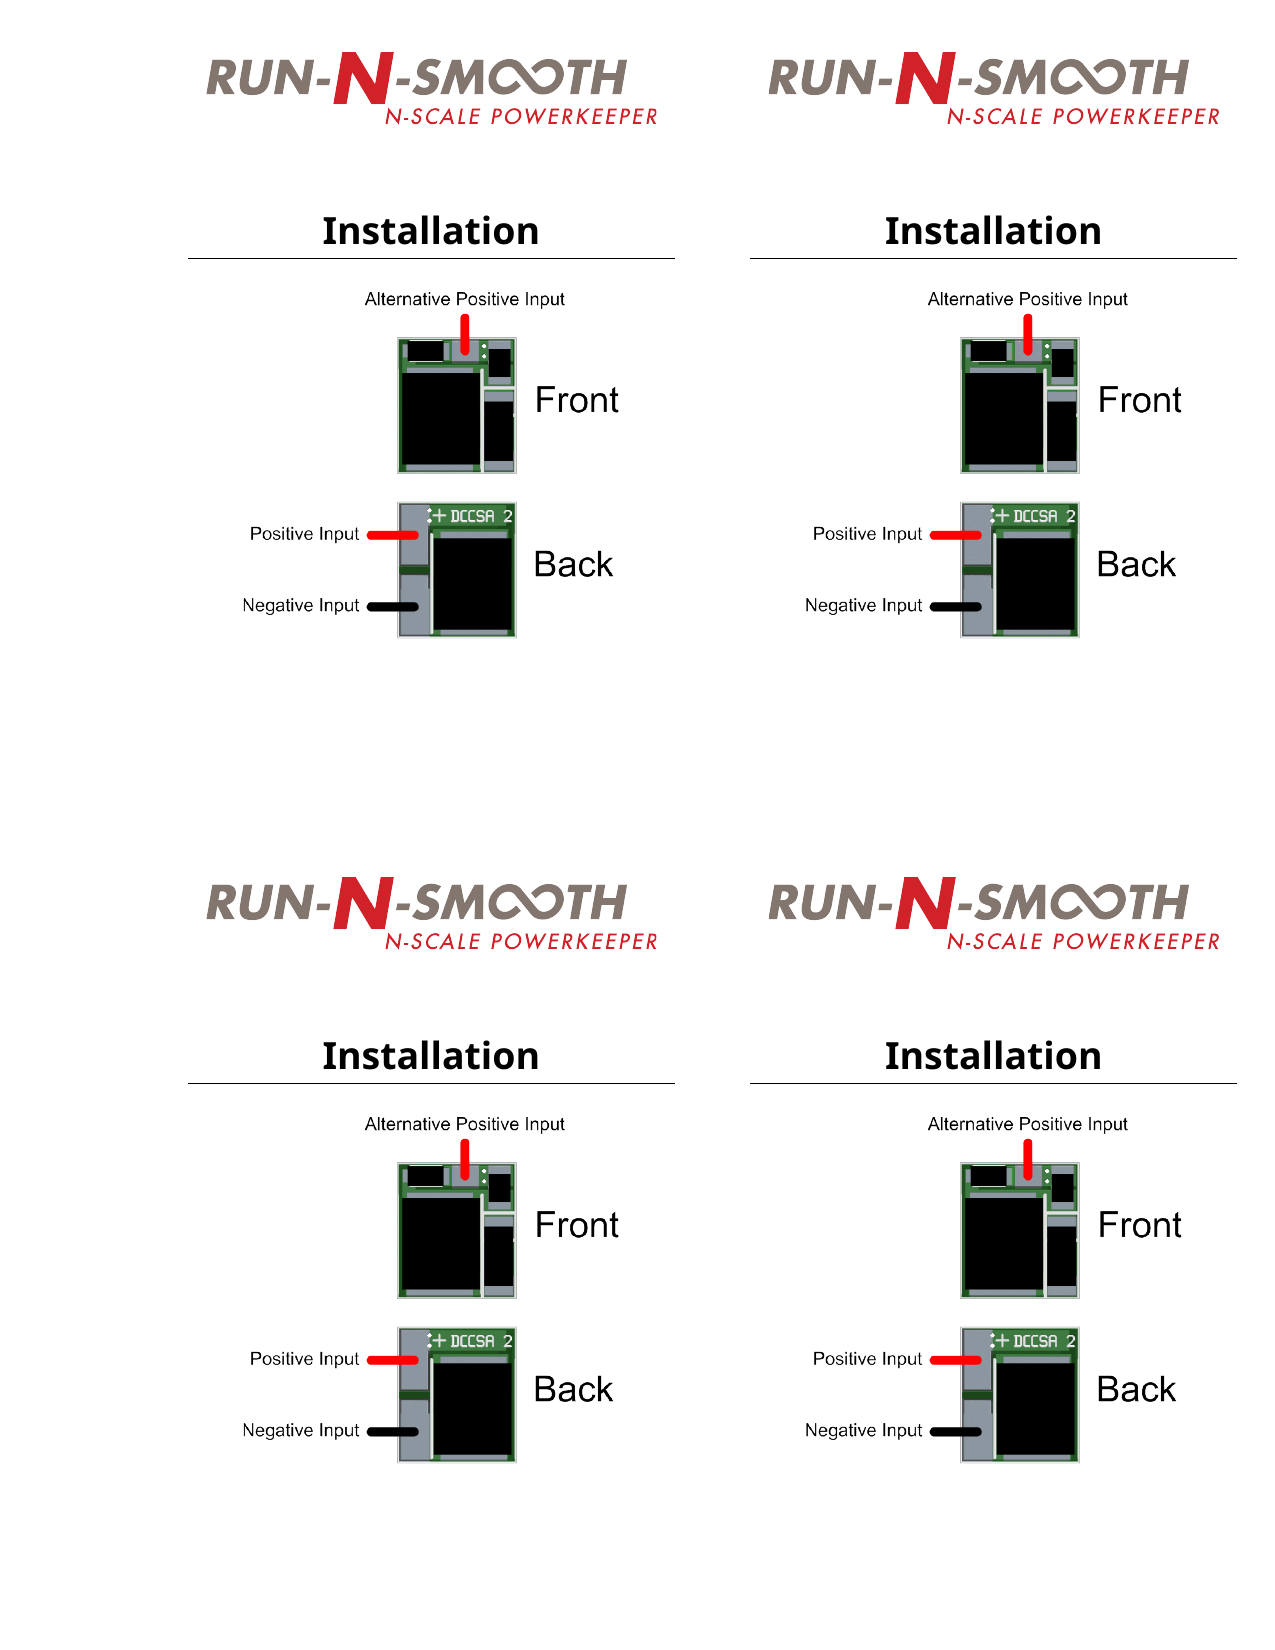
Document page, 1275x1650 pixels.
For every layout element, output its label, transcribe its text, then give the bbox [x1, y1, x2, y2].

text Installation [187, 1026, 675, 1083]
picture [806, 1117, 1182, 1466]
text Installation [750, 201, 1237, 258]
picture [806, 292, 1182, 641]
picture [206, 877, 657, 950]
text Installation [187, 201, 675, 258]
picture [206, 52, 657, 125]
picture [243, 1117, 619, 1466]
picture [768, 877, 1219, 950]
picture [243, 292, 619, 641]
picture [768, 52, 1219, 125]
text Installation [750, 1026, 1237, 1083]
